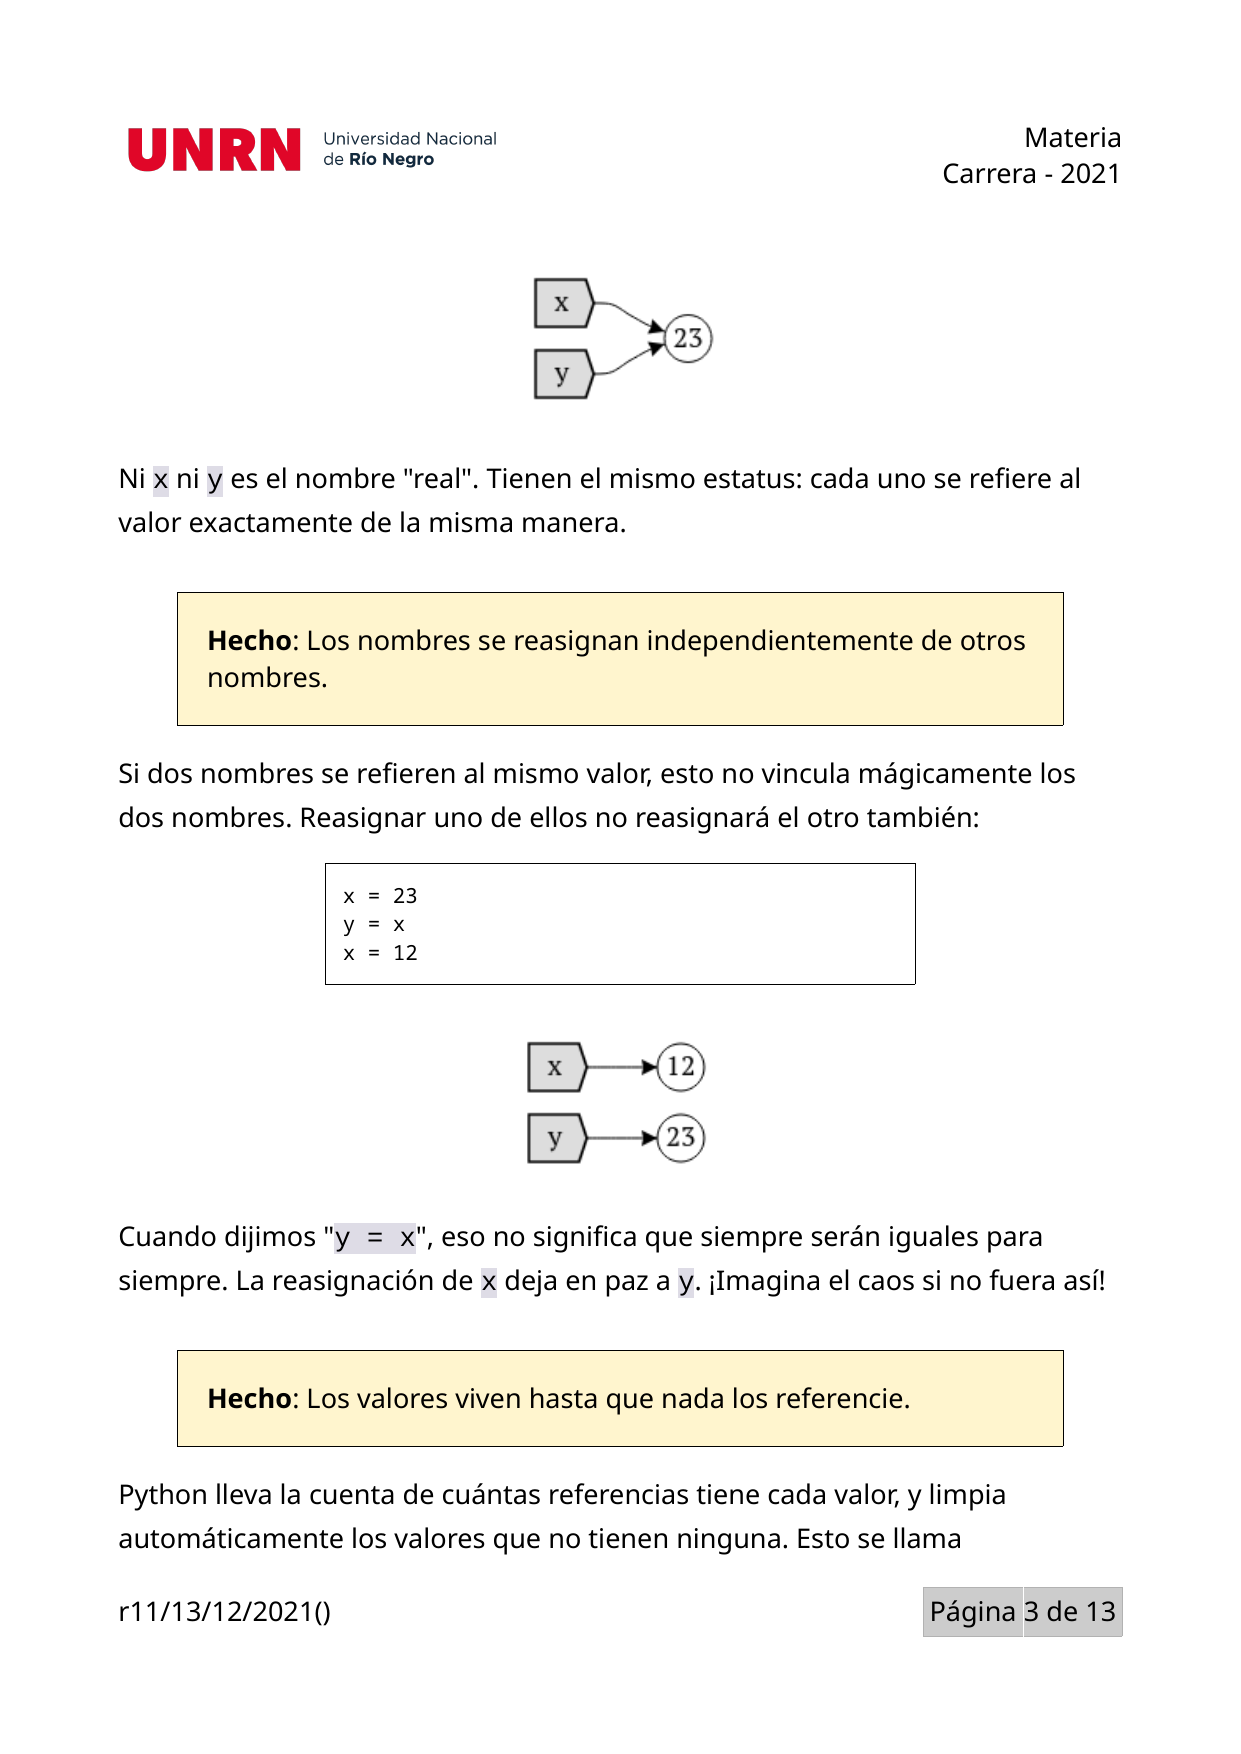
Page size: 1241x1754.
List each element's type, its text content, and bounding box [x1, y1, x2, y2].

text Si dos nombres se refieren al mismo valor, esto no vincula mágicamente los dos nombres. Reasignar uno de ellos no reasignará el otro también: [118, 754, 1122, 836]
text Hecho: Los nombres se reasignan independientemente de otros nombres. [178, 593, 1063, 725]
picture [506, 250, 734, 423]
text Hecho: Los valores viven hasta que nada los referencie. [178, 1351, 1063, 1446]
text x = 12 [326, 920, 915, 984]
picture [118, 118, 505, 180]
text Python lleva la cuenta de cuántas referencias tiene cada valor, y limpia automáticamente los valores que no tienen ninguna. Esto se llama [118, 1475, 1122, 1556]
picture [501, 1025, 739, 1181]
text x = 23 [326, 864, 915, 892]
text y = x [326, 892, 915, 920]
text Ni x ni y es el nombre "real". Tienen el mismo estatus: cada uno se refiere al valor exactamente de la misma manera. [118, 221, 1122, 541]
text Cuando dijimos "y = x", eso no significa que siempre serán iguales para siempre. La reasignación de x deja en paz a y. ¡Imagina el caos si no fuera así! [118, 996, 1122, 1298]
